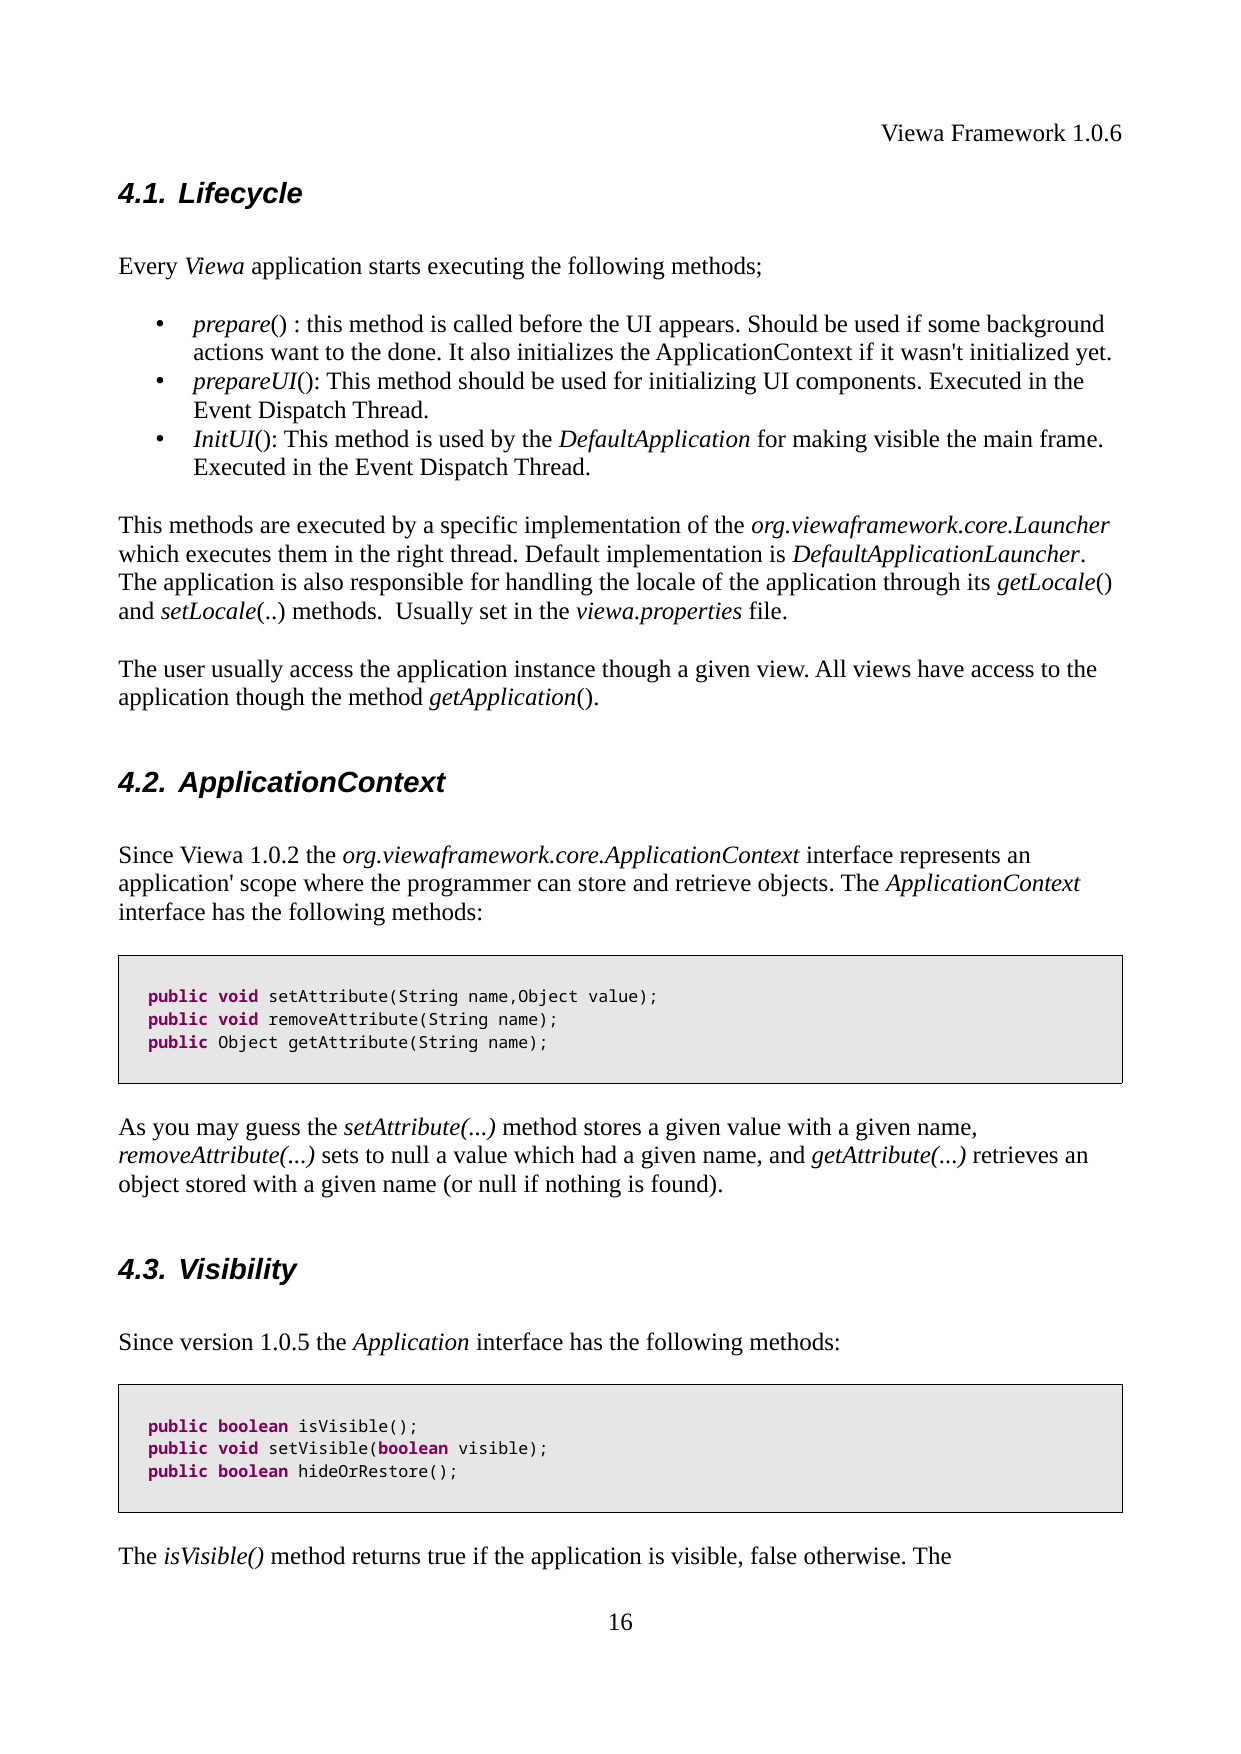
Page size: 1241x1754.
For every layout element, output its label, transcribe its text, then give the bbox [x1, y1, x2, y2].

text This methods are executed by a specific implementation of the org.viewaframework.core.Launcher [118, 510, 1122, 539]
text Since Viewa 1.0.2 the org.viewaframework.core.ApplicationContext interface represents an application' scope where the programmer can store and retrieve objects. The ApplicationContext interface has the following methods: [118, 840, 1122, 926]
text and setLocale(..) methods. Usually set in the viewa.properties file. [118, 596, 1122, 625]
table_header public void setAttribute(String name,Object value); public void removeAttribute(String name); public Object getAttribute(String name); [119, 956, 1122, 1083]
text The user usually access the application instance though a given view. All views have access to the [118, 654, 1122, 682]
subtitle ApplicationContext [118, 765, 1122, 798]
text application though the method getApplication(). [118, 682, 1122, 711]
subtitle Visibility [118, 1252, 1122, 1285]
text The isVisible() method returns true if the application is visible, false otherwise. The [118, 1541, 1122, 1570]
text which executes them in the right thread. Default implementation is DefaultApplicationLauncher. [118, 539, 1122, 567]
list InitUI(): This method is used by the DefaultApplication for making visible the main frame. Executed in the Event Dispatch Thread. [156, 424, 1122, 481]
text Since version 1.0.5 the Application interface has the following methods: [118, 1327, 1122, 1355]
subtitle Lifecycle [118, 176, 1122, 210]
list prepareUI(): This method should be used for initializing UI components. Executed in the Event Dispatch Thread. [156, 366, 1122, 424]
text Every Viewa application starts executing the following methods; [118, 251, 1122, 280]
table_header public boolean isVisible(); public void setVisible(boolean visible); public boolean hideOrRestore(); [119, 1385, 1122, 1512]
text The application is also responsible for handling the locale of the application through its getLocale() [118, 567, 1122, 596]
list prepare() : this method is called before the UI appears. Should be used if some background actions want to the done. It also initializes the ApplicationContext if it wasn't initialized yet. [156, 309, 1122, 366]
text As you may guess the setAttribute(...) method stores a given value with a given name, removeAttribute(...) sets to null a value which had a given name, and getAttribute(...) retrieves an object stored with a given name (or null if nothing is found). [118, 1112, 1122, 1198]
